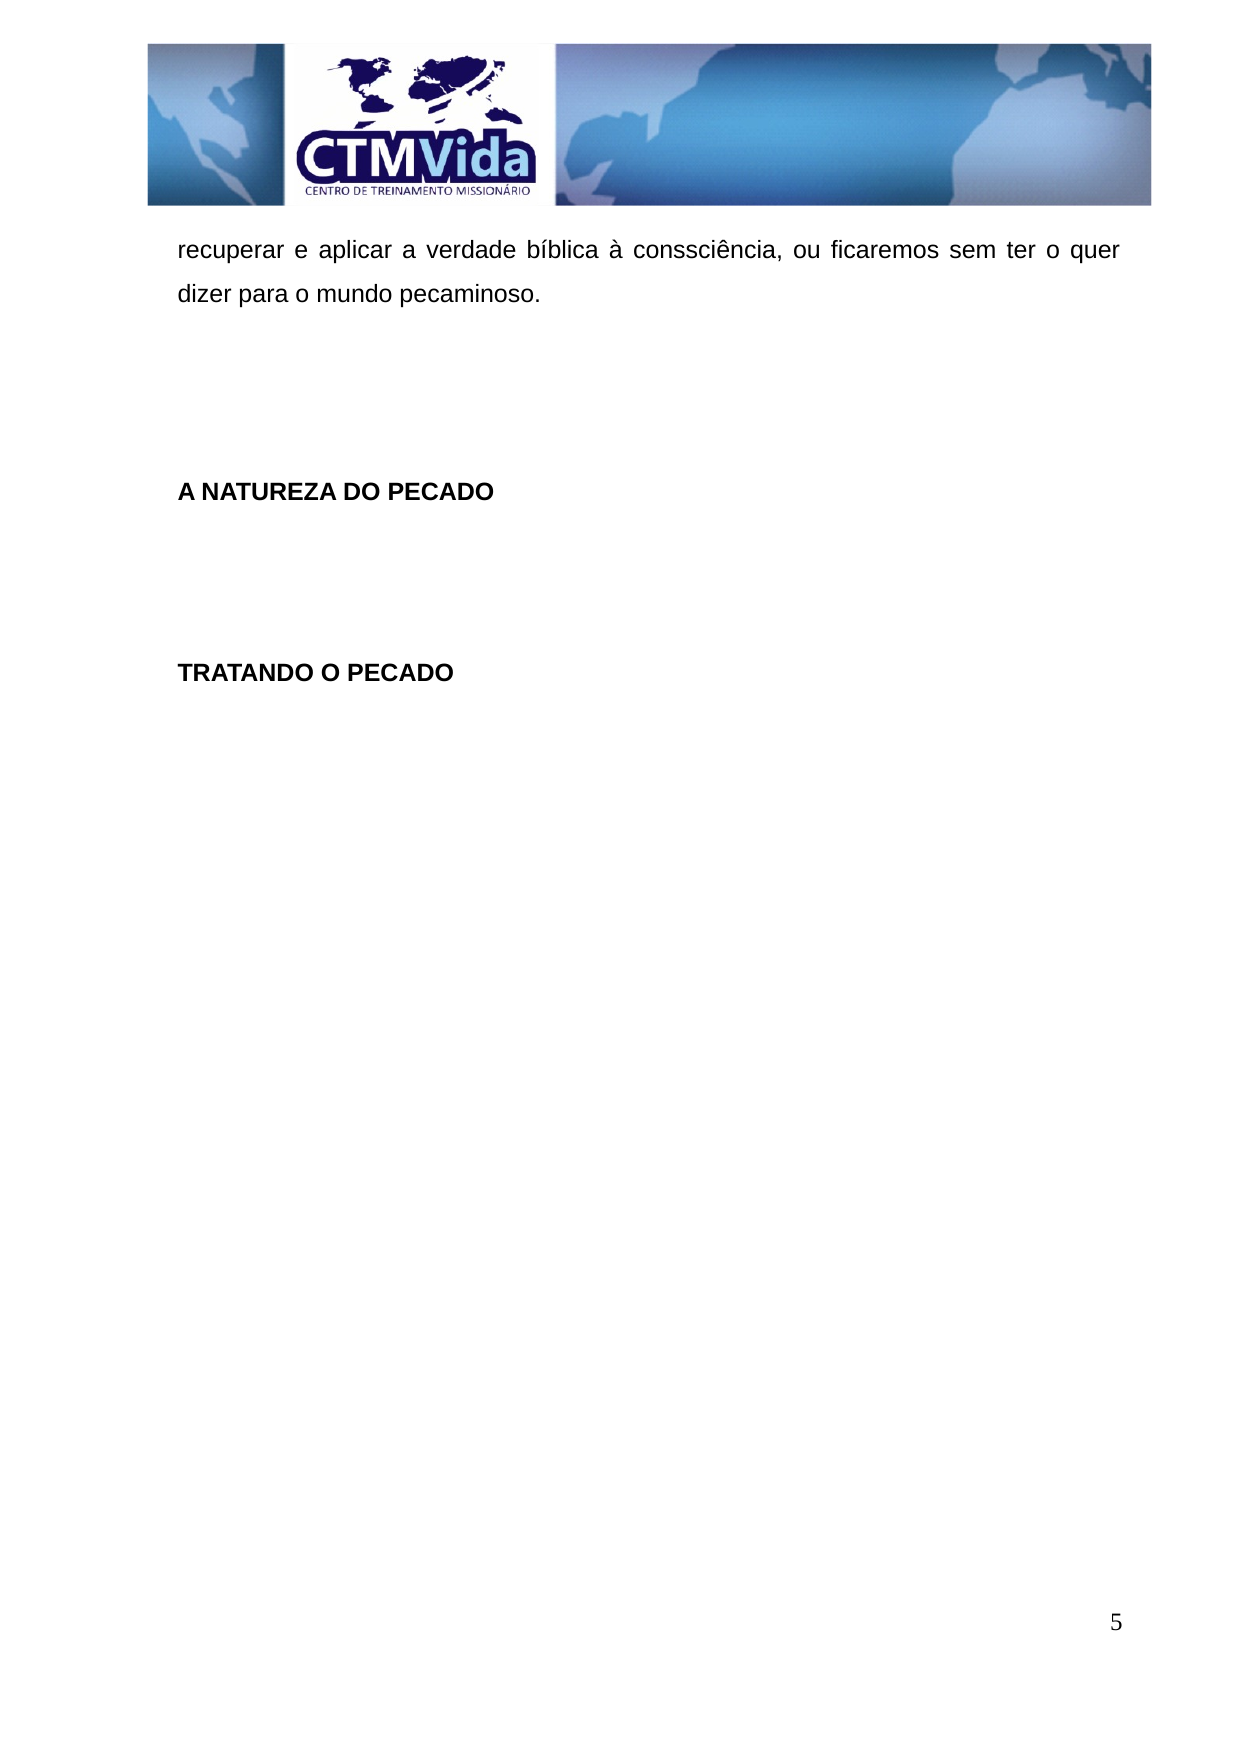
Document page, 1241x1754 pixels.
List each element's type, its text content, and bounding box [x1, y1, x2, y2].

text recuperar e aplicar a verdade bíblica à conssciência, ou ficaremos sem ter o quer dizer para o mundo pecaminoso. [177, 235, 1122, 307]
subtitle Tratando o pecado [177, 658, 1122, 687]
picture [147, 43, 1152, 206]
subtitle A natureza do pecado [177, 477, 1122, 505]
